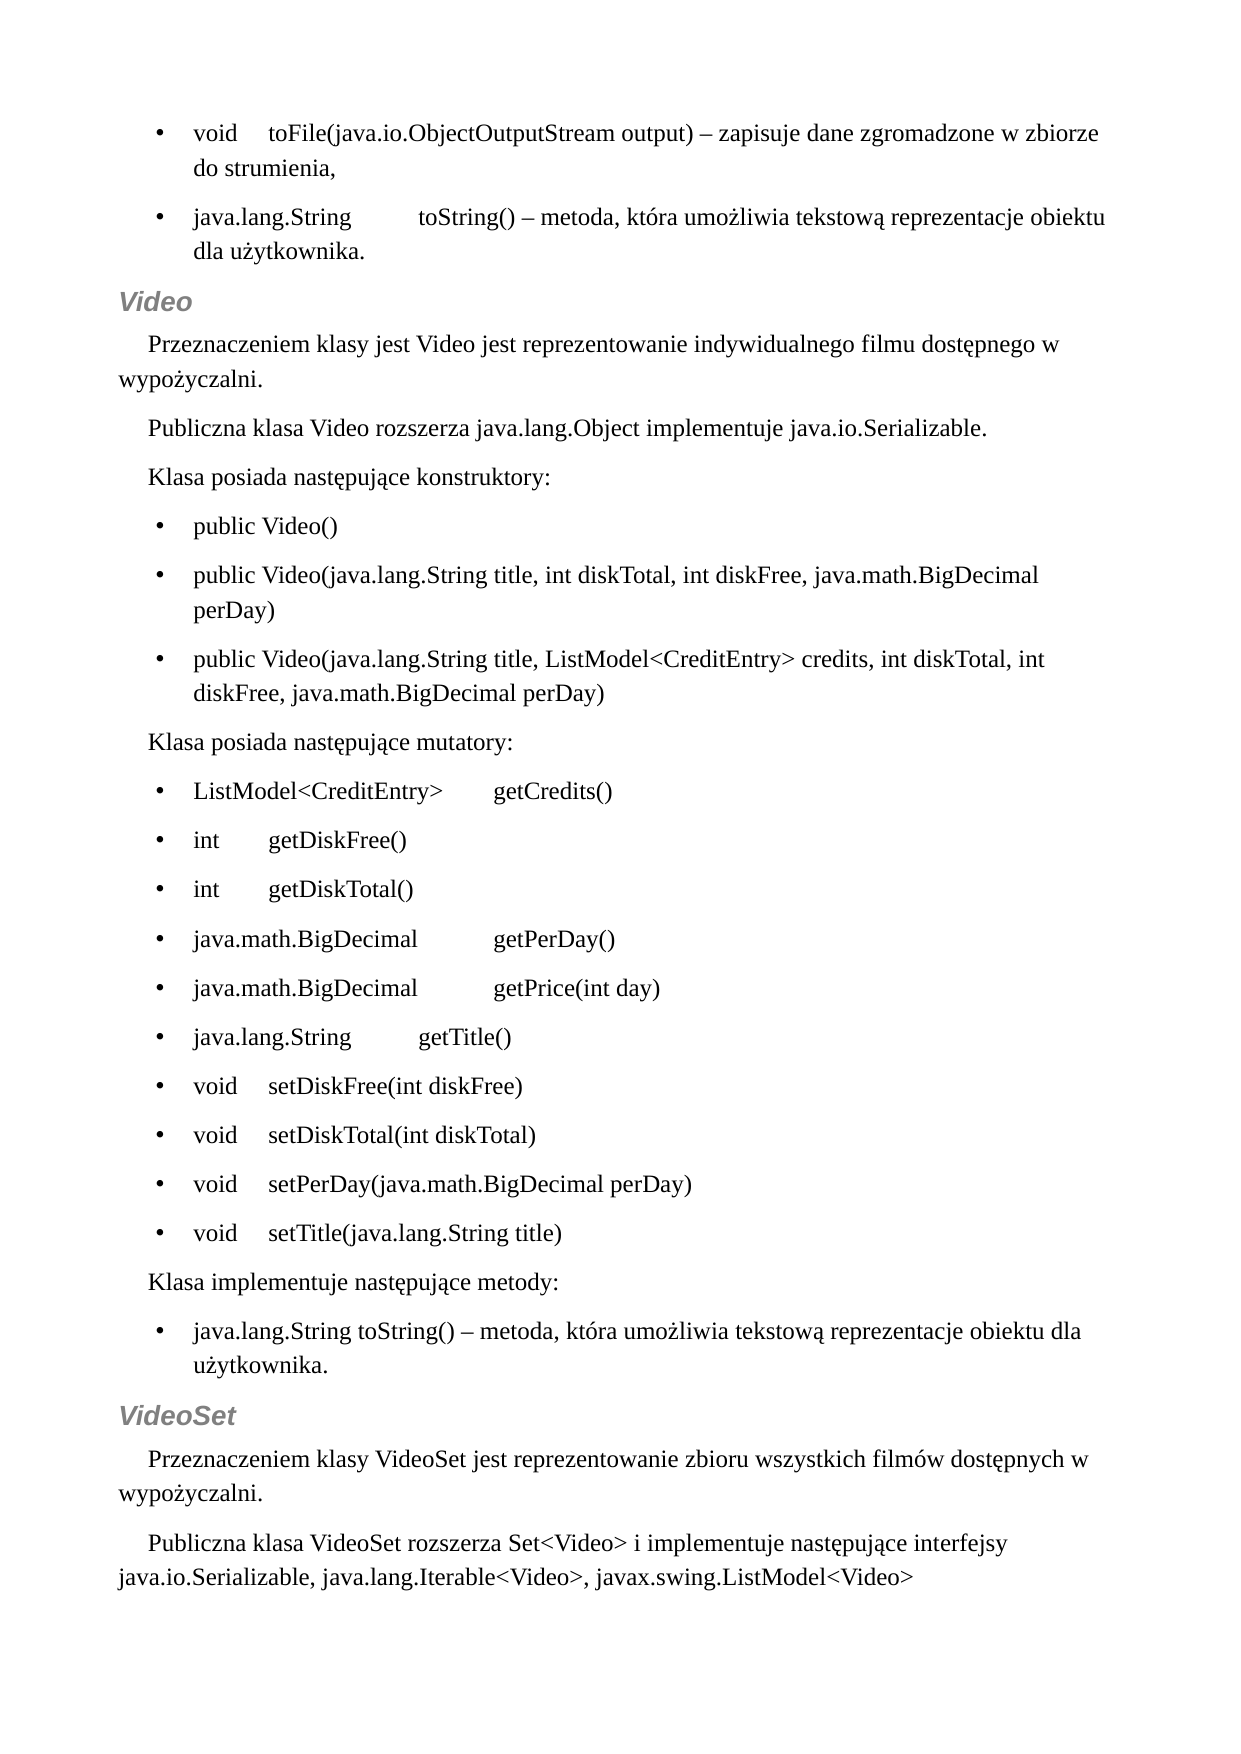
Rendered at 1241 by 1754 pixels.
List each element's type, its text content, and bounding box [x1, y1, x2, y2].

text Klasa posiada następujące mutatory: [118, 727, 1122, 756]
list java.math.BigDecimal getPerDay() [156, 924, 1122, 952]
list public Video() [156, 511, 1122, 540]
list public Video(java.lang.String title, ListModel<CreditEntry> credits, int diskTotal, int diskFree, java.math.BigDecimal perDay) [156, 644, 1122, 707]
list void setPerDay(java.math.BigDecimal perDay) [156, 1169, 1122, 1198]
list void setTitle(java.lang.String title) [156, 1218, 1122, 1247]
list void setDiskTotal(int diskTotal) [156, 1120, 1122, 1149]
list java.lang.String toString() – metoda, która umożliwia tekstową reprezentacje obiektu dla użytkownika. [156, 1316, 1122, 1379]
list java.math.BigDecimal getPrice(int day) [156, 973, 1122, 1001]
text Klasa implementuje następujące metody: [118, 1267, 1122, 1296]
text Przeznaczeniem klasy VideoSet jest reprezentowanie zbioru wszystkich filmów dostępnych w wypożyczalni. [118, 1444, 1122, 1507]
text Klasa posiada następujące konstruktory: [118, 462, 1122, 491]
list public Video(java.lang.String title, int diskTotal, int diskFree, java.math.BigDecimal perDay) [156, 560, 1122, 623]
text Publiczna klasa Video rozszerza java.lang.Object implementuje java.io.Serializable. [118, 413, 1122, 442]
text Publiczna klasa VideoSet rozszerza Set<Video> i implementuje następujące interfejsy java.io.Serializable, java.lang.Iterable<Video>, javax.swing.ListModel<Video> [118, 1528, 1122, 1591]
list ListModel<CreditEntry> getCredits() [156, 776, 1122, 805]
list void setDiskFree(int diskFree) [156, 1071, 1122, 1099]
subtitle Video [118, 285, 1122, 317]
list void toFile(java.io.ObjectOutputStream output) – zapisuje dane zgromadzone w zbiorze do strumienia, [156, 118, 1122, 181]
subtitle VideoSet [118, 1400, 1122, 1432]
text Przeznaczeniem klasy jest Video jest reprezentowanie indywidualnego filmu dostępnego w wypożyczalni. [118, 329, 1122, 393]
list int getDiskTotal() [156, 874, 1122, 903]
list java.lang.String toString() – metoda, która umożliwia tekstową reprezentacje obiektu dla użytkownika. [156, 202, 1122, 265]
list int getDiskFree() [156, 826, 1122, 854]
list java.lang.String getTitle() [156, 1022, 1122, 1051]
